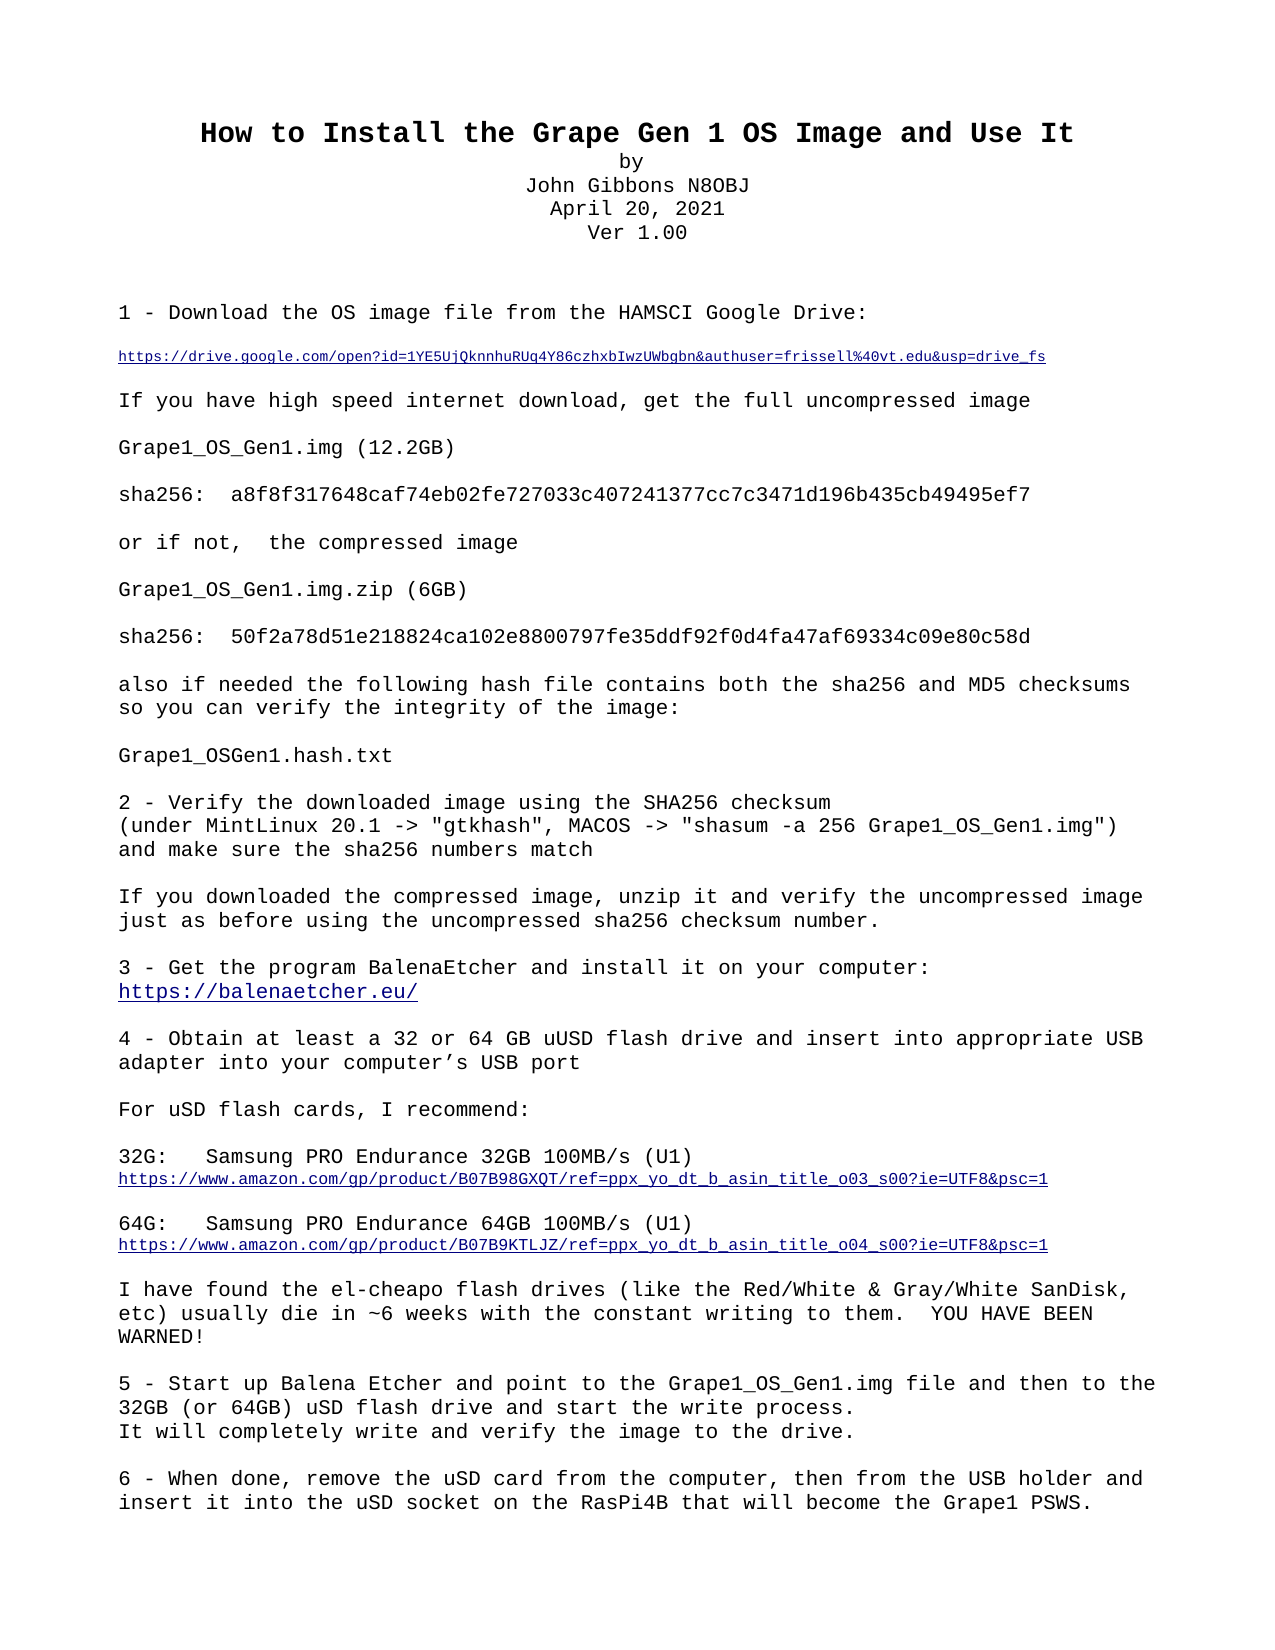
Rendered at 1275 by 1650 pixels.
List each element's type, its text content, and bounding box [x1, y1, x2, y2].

text Grape1_OS_Gen1.img.zip (6GB) [118, 579, 1157, 603]
text 6 - When done, remove the uSD card from the computer, then from the USB holder and insert it into the uSD socket on the RasPi4B that will become the Grape1 PSWS. [118, 1468, 1157, 1515]
text https://drive.google.com/open?id=1YE5UjQknnhuRUq4Y86czhxbIwzUWbgbn&authuser=frissell%40vt.edu&usp=drive_fs [118, 350, 1157, 366]
text 3 - Get the program BalenaEtcher and install it on your computer: [118, 957, 1157, 981]
text How to Install the Grape Gen 1 OS Image and Use It [118, 118, 1157, 151]
text sha256: a8f8f317648caf74eb02fe727033c407241377cc7c3471d196b435cb49495ef7 [118, 484, 1157, 508]
text 2 - Verify the downloaded image using the SHA256 checksum [118, 792, 1157, 816]
text https://www.amazon.com/gp/product/B07B9KTLJZ/ref=ppx_yo_dt_b_asin_title_o04_s00?ie=UTF8&psc=1 [118, 1236, 1157, 1255]
text or if not, the compressed image [118, 532, 1157, 555]
text It will completely write and verify the image to the drive. [118, 1421, 1157, 1444]
text 64G: Samsung PRO Endurance 64GB 100MB/s (U1) [118, 1213, 1157, 1236]
text If you have high speed internet download, get the full uncompressed image [118, 390, 1157, 413]
text also if needed the following hash file contains both the sha256 and MD5 checksums so you can verify the integrity of the image: [118, 674, 1157, 721]
text https://www.amazon.com/gp/product/B07B98GXQT/ref=ppx_yo_dt_b_asin_title_o03_s00?ie=UTF8&psc=1 [118, 1170, 1157, 1189]
text Grape1_OS_Gen1.img (12.2GB) [118, 437, 1157, 461]
text April 20, 2021 [118, 198, 1157, 222]
text 1 - Download the OS image file from the HAMSCI Google Drive: [118, 302, 1157, 326]
text Ver 1.00 [118, 222, 1157, 246]
text 32G: Samsung PRO Endurance 32GB 100MB/s (U1) [118, 1147, 1157, 1170]
text For uSD flash cards, I recommend: [118, 1099, 1157, 1123]
text sha256: 50f2a78d51e218824ca102e8800797fe35ddf92f0d4fa47af69334c09e80c58d [118, 626, 1157, 650]
text and make sure the sha256 numbers match [118, 839, 1157, 863]
text Grape1_OSGen1.hash.txt [118, 744, 1157, 768]
text (under MintLinux 20.1 -> "gtkhash", MACOS -> "shasum -a 256 Grape1_OS_Gen1.img") [118, 816, 1157, 839]
text John Gibbons N8OBJ [118, 175, 1157, 198]
text I have found the el-cheapo flash drives (like the Red/White & Gray/White SanDisk, etc) usually die in ~6 weeks with the constant writing to them. YOU HAVE BEEN WARNED! [118, 1279, 1157, 1350]
text 4 - Obtain at least a 32 or 64 GB uUSD flash drive and insert into appropriate USB adapter into your computer’s USB port [118, 1028, 1157, 1076]
text If you downloaded the compressed image, unzip it and verify the uncompressed image just as before using the uncompressed sha256 checksum number. [118, 886, 1157, 934]
text 5 - Start up Balena Etcher and point to the Grape1_OS_Gen1.img file and then to the 32GB (or 64GB) uSD flash drive and start the write process. [118, 1373, 1157, 1421]
text by [118, 151, 1157, 175]
text https://balenaetcher.eu/ [118, 981, 1157, 1005]
